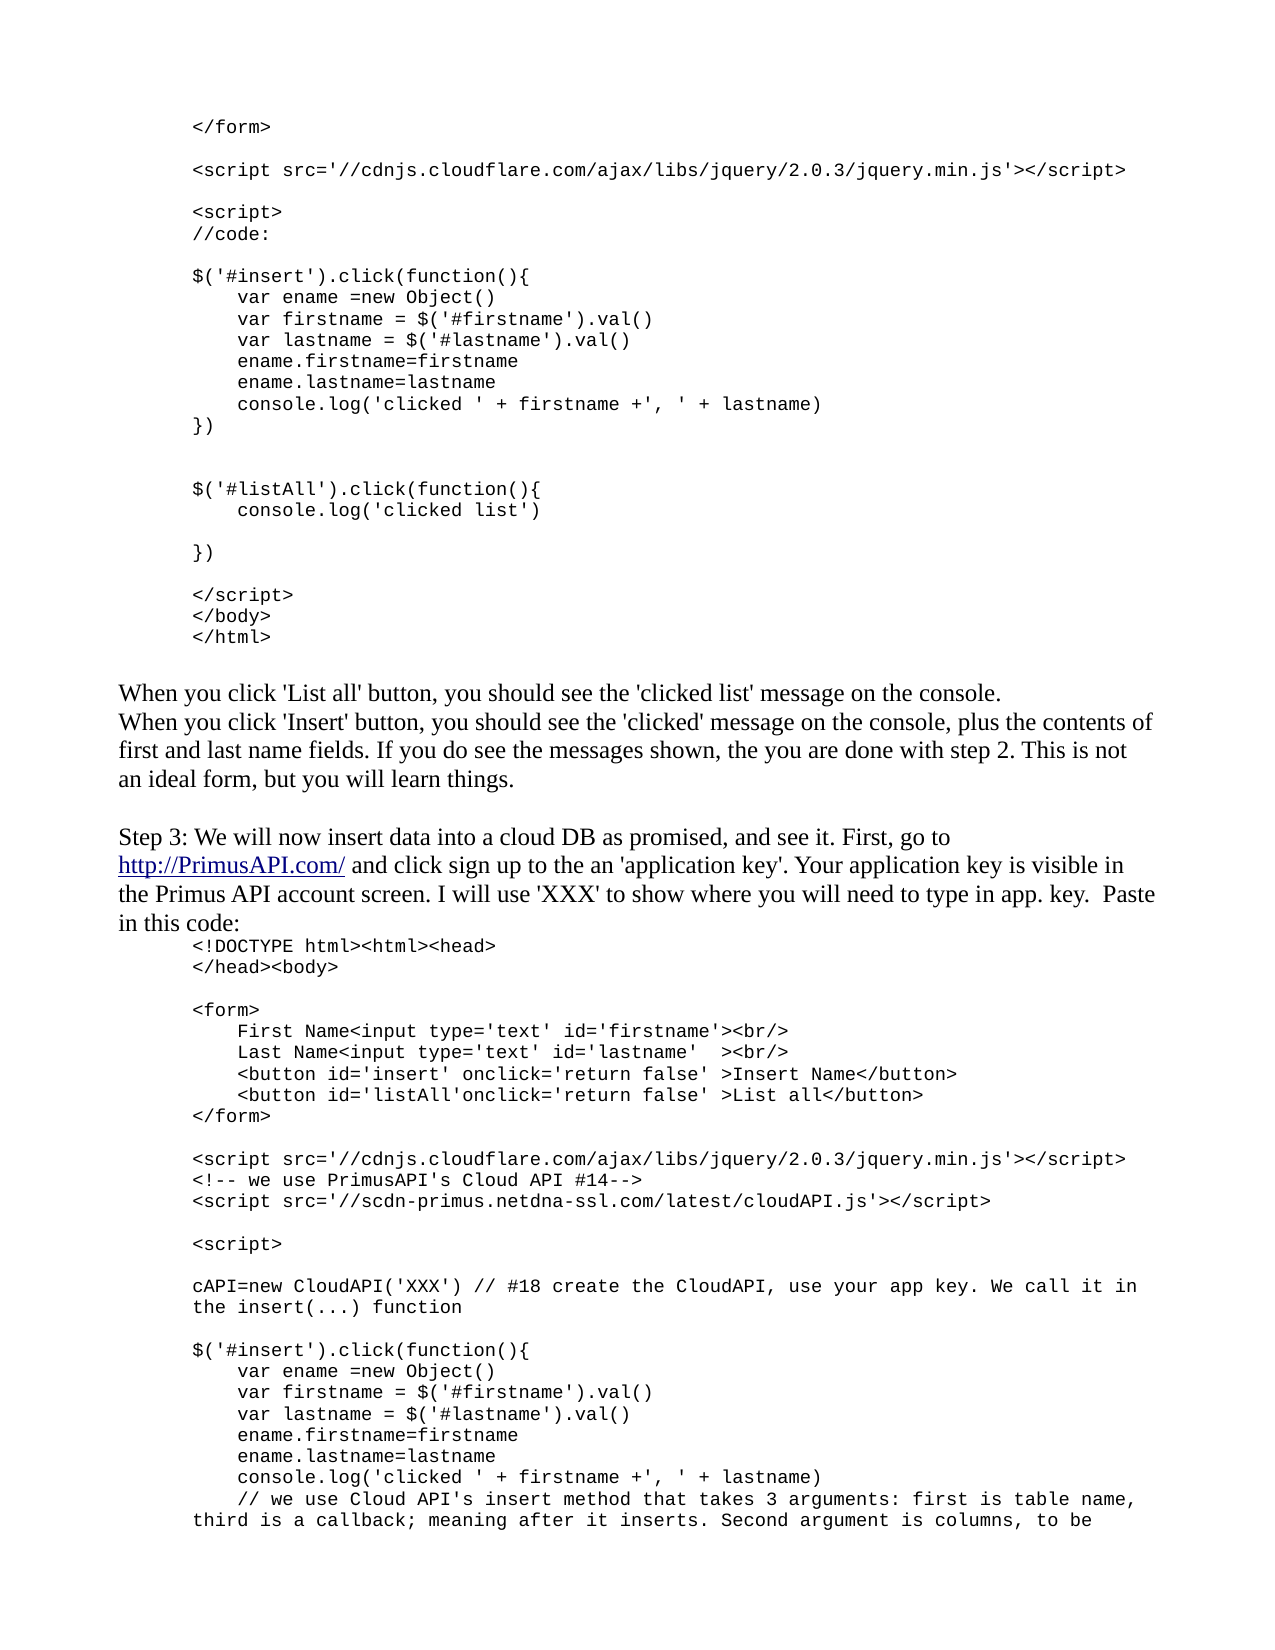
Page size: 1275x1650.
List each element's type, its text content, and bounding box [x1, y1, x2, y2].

text cAPI=new CloudAPI('XXX') // #18 create the CloudAPI, use your app key. We call it in the insert(...) function [192, 1277, 1157, 1319]
text </head><body> [192, 958, 1157, 979]
text $('#insert').click(function(){ [192, 267, 1157, 288]
text var ename =new Object() [192, 288, 1157, 309]
text </html> [192, 628, 1157, 649]
text console.log('clicked ' + firstname +', ' + lastname) [192, 394, 1157, 416]
text console.log('clicked list') [192, 501, 1157, 522]
text $('#listAll').click(function(){ [192, 479, 1157, 501]
text ename.lastname=lastname [192, 373, 1157, 394]
text <!DOCTYPE html><html><head> [192, 937, 1157, 958]
text ename.firstname=firstname [192, 1426, 1157, 1447]
text $('#insert').click(function(){ [192, 1341, 1157, 1362]
text <script src='//scdn-primus.netdna-ssl.com/latest/cloudAPI.js'></script> [192, 1192, 1157, 1213]
text }) [192, 543, 1157, 564]
text <button id='insert' onclick='return false' >Insert Name</button> [192, 1064, 1157, 1086]
text <!-- we use PrimusAPI's Cloud API #14--> [192, 1171, 1157, 1192]
text When you click 'List all' button, you should see the 'clicked list' message on the console. [118, 678, 1157, 707]
text <script> [192, 203, 1157, 224]
text ename.firstname=firstname [192, 352, 1157, 373]
text var firstname = $('#firstname').val() [192, 1383, 1157, 1404]
text }) [192, 416, 1157, 437]
text <script src='//cdnjs.cloudflare.com/ajax/libs/jquery/2.0.3/jquery.min.js'></script> [192, 161, 1157, 182]
text var lastname = $('#lastname').val() [192, 331, 1157, 352]
text Step 3: We will now insert data into a cloud DB as promised, and see it. First, go to http://PrimusAPI.com/ and click sign up to the an 'application key'. Your application key is visible in the Primus API account screen. I will use 'XXX' to show where you will need to type in app. key. Paste in this code: [118, 822, 1157, 937]
text ename.lastname=lastname [192, 1447, 1157, 1468]
text When you click 'Insert' button, you should see the 'clicked' message on the console, plus the contents of first and last name fields. If you do see the messages shown, the you are done with step 2. This is not an ideal form, but you will learn things. [118, 707, 1157, 793]
text </form> [192, 1107, 1157, 1128]
text </script> [192, 586, 1157, 607]
text First Name<input type='text' id='firstname'><br/> [192, 1022, 1157, 1043]
text Last Name<input type='text' id='lastname' ><br/> [192, 1043, 1157, 1064]
text </form> [192, 118, 1157, 139]
text // we use Cloud API's insert method that takes 3 arguments: first is table name, third is a callback; meaning after it inserts. Second argument is columns, to be [192, 1489, 1157, 1532]
text var ename =new Object() [192, 1362, 1157, 1383]
text <script> [192, 1234, 1157, 1256]
text var firstname = $('#firstname').val() [192, 309, 1157, 331]
text </body> [192, 607, 1157, 628]
text <script src='//cdnjs.cloudflare.com/ajax/libs/jquery/2.0.3/jquery.min.js'></script> [192, 1149, 1157, 1171]
text console.log('clicked ' + firstname +', ' + lastname) [192, 1468, 1157, 1489]
text <form> [192, 1001, 1157, 1022]
text var lastname = $('#lastname').val() [192, 1404, 1157, 1426]
text <button id='listAll'onclick='return false' >List all</button> [192, 1086, 1157, 1107]
text //code: [192, 224, 1157, 246]
